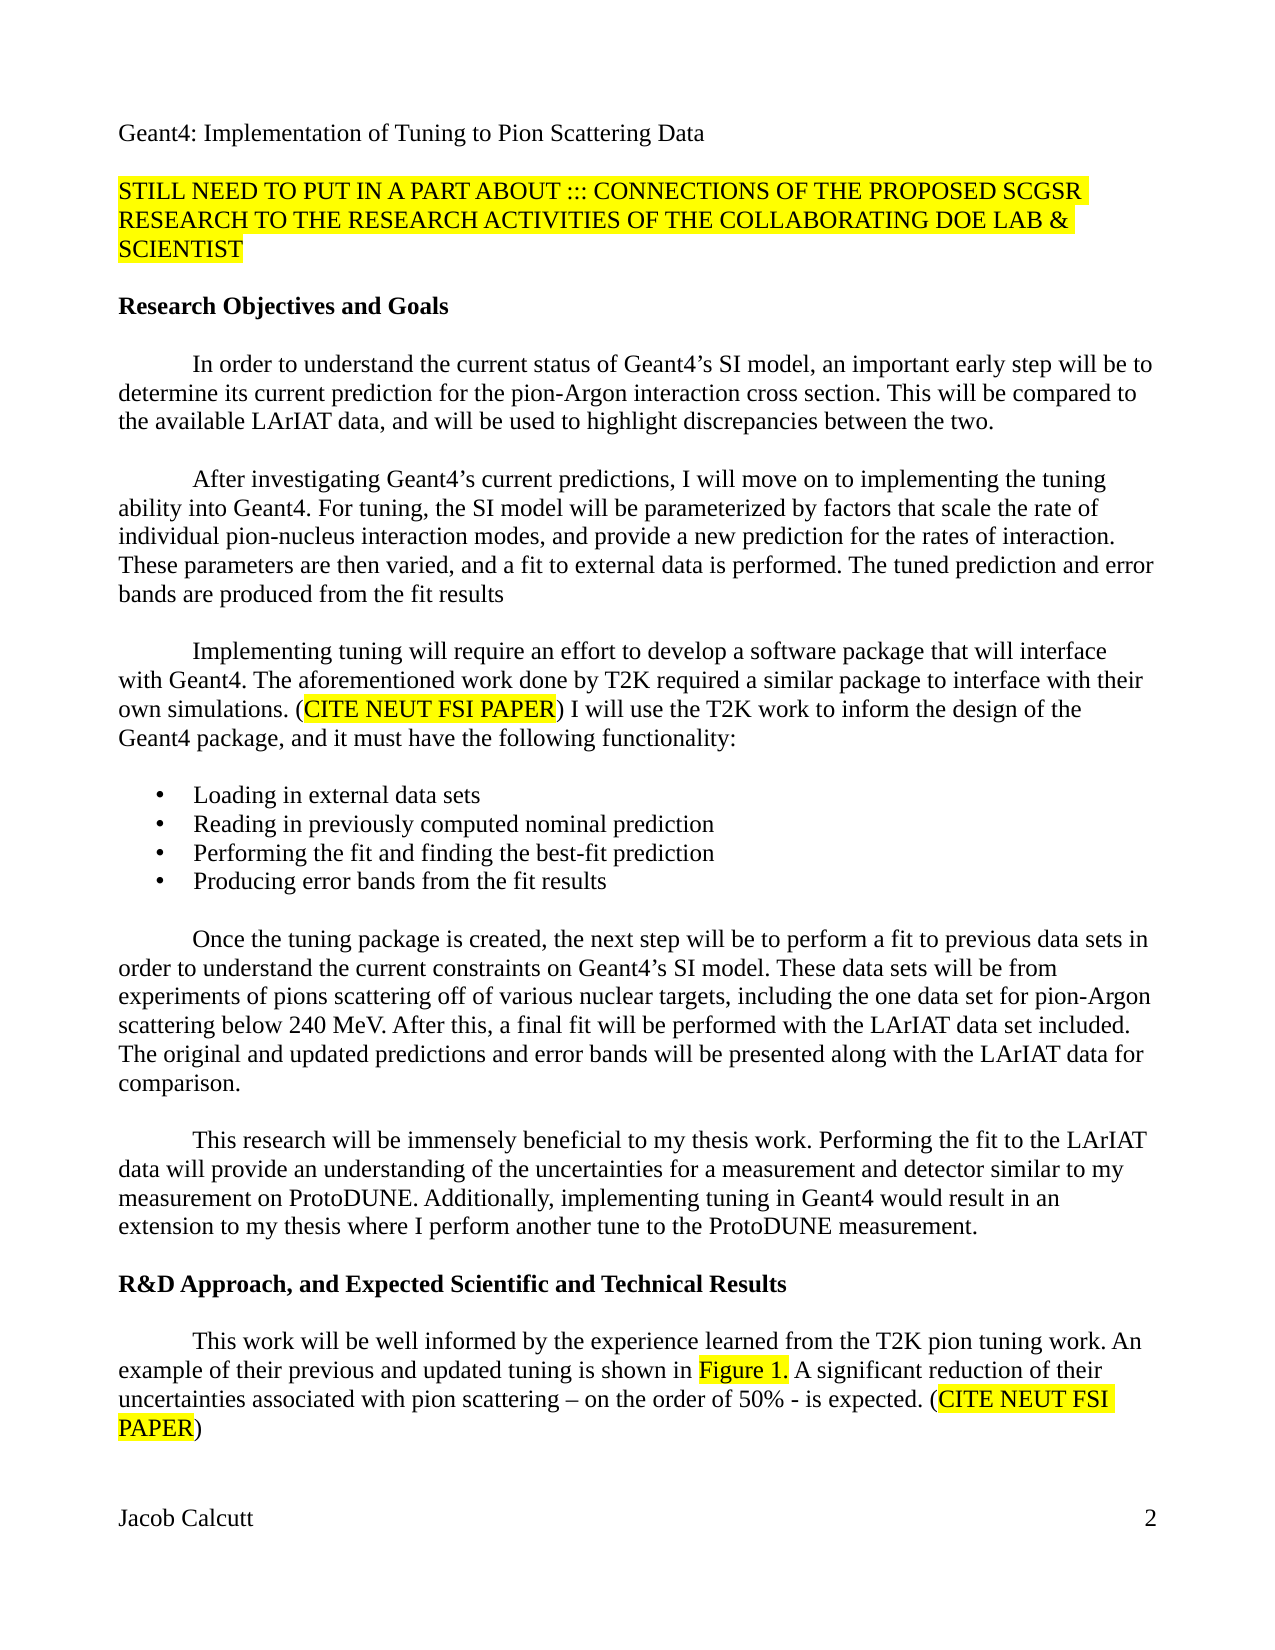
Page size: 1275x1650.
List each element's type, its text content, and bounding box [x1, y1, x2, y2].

text After investigating Geant4’s current predictions, I will move on to implementing the tuning ability into Geant4. For tuning, the SI model will be parameterized by factors that scale the rate of individual pion-nucleus interaction modes, and provide a new prediction for the rates of interaction. These parameters are then varied, and a fit to external data is performed. The tuned prediction and error bands are produced from the fit results [118, 464, 1157, 608]
text R&D Approach, and Expected Scientific and Technical Results [118, 1269, 1157, 1298]
text This research will be immensely beneficial to my thesis work. Performing the fit to the LArIAT data will provide an understanding of the uncertainties for a measurement and detector similar to my measurement on ProtoDUNE. Additionally, implementing tuning in Geant4 would result in an extension to my thesis where I perform another tune to the ProtoDUNE measurement. [118, 1125, 1157, 1240]
list Performing the fit and finding the best-fit prediction [156, 838, 1157, 866]
text Implementing tuning will require an effort to develop a software package that will interface with Geant4. The aforementioned work done by T2K required a similar package to interface with their own simulations. (CITE NEUT FSI PAPER) I will use the T2K work to inform the design of the Geant4 package, and it must have the following functionality: [118, 636, 1157, 751]
text STILL NEED TO PUT IN A PART ABOUT ::: CONNECTIONS OF THE PROPOSED SCGSR RESEARCH TO THE RESEARCH ACTIVITIES OF THE COLLABORATING DOE LAB & SCIENTIST [118, 176, 1157, 263]
text This work will be well informed by the experience learned from the T2K pion tuning work. An example of their previous and updated tuning is shown in Figure 1. A significant reduction of their uncertainties associated with pion scattering – on the order of 50% - is expected. (CITE NEUT FSI PAPER) [118, 1326, 1157, 1441]
text Research Objectives and Goals [118, 291, 1157, 320]
text Once the tuning package is created, the next step will be to perform a fit to previous data sets in order to understand the current constraints on Geant4’s SI model. These data sets will be from experiments of pions scattering off of various nuclear targets, including the one data set for pion-Argon scattering below 240 MeV. After this, a final fit will be performed with the LArIAT data set included. The original and updated predictions and error bands will be presented along with the LArIAT data for comparison. [118, 924, 1157, 1096]
text In order to understand the current status of Geant4’s SI model, an important early step will be to determine its current prediction for the pion-Argon interaction cross section. This will be compared to the available LArIAT data, and will be used to highlight discrepancies between the two. [118, 349, 1157, 435]
list Producing error bands from the fit results [156, 866, 1157, 895]
list Loading in external data sets [156, 780, 1157, 809]
list Reading in previously computed nominal prediction [156, 809, 1157, 838]
